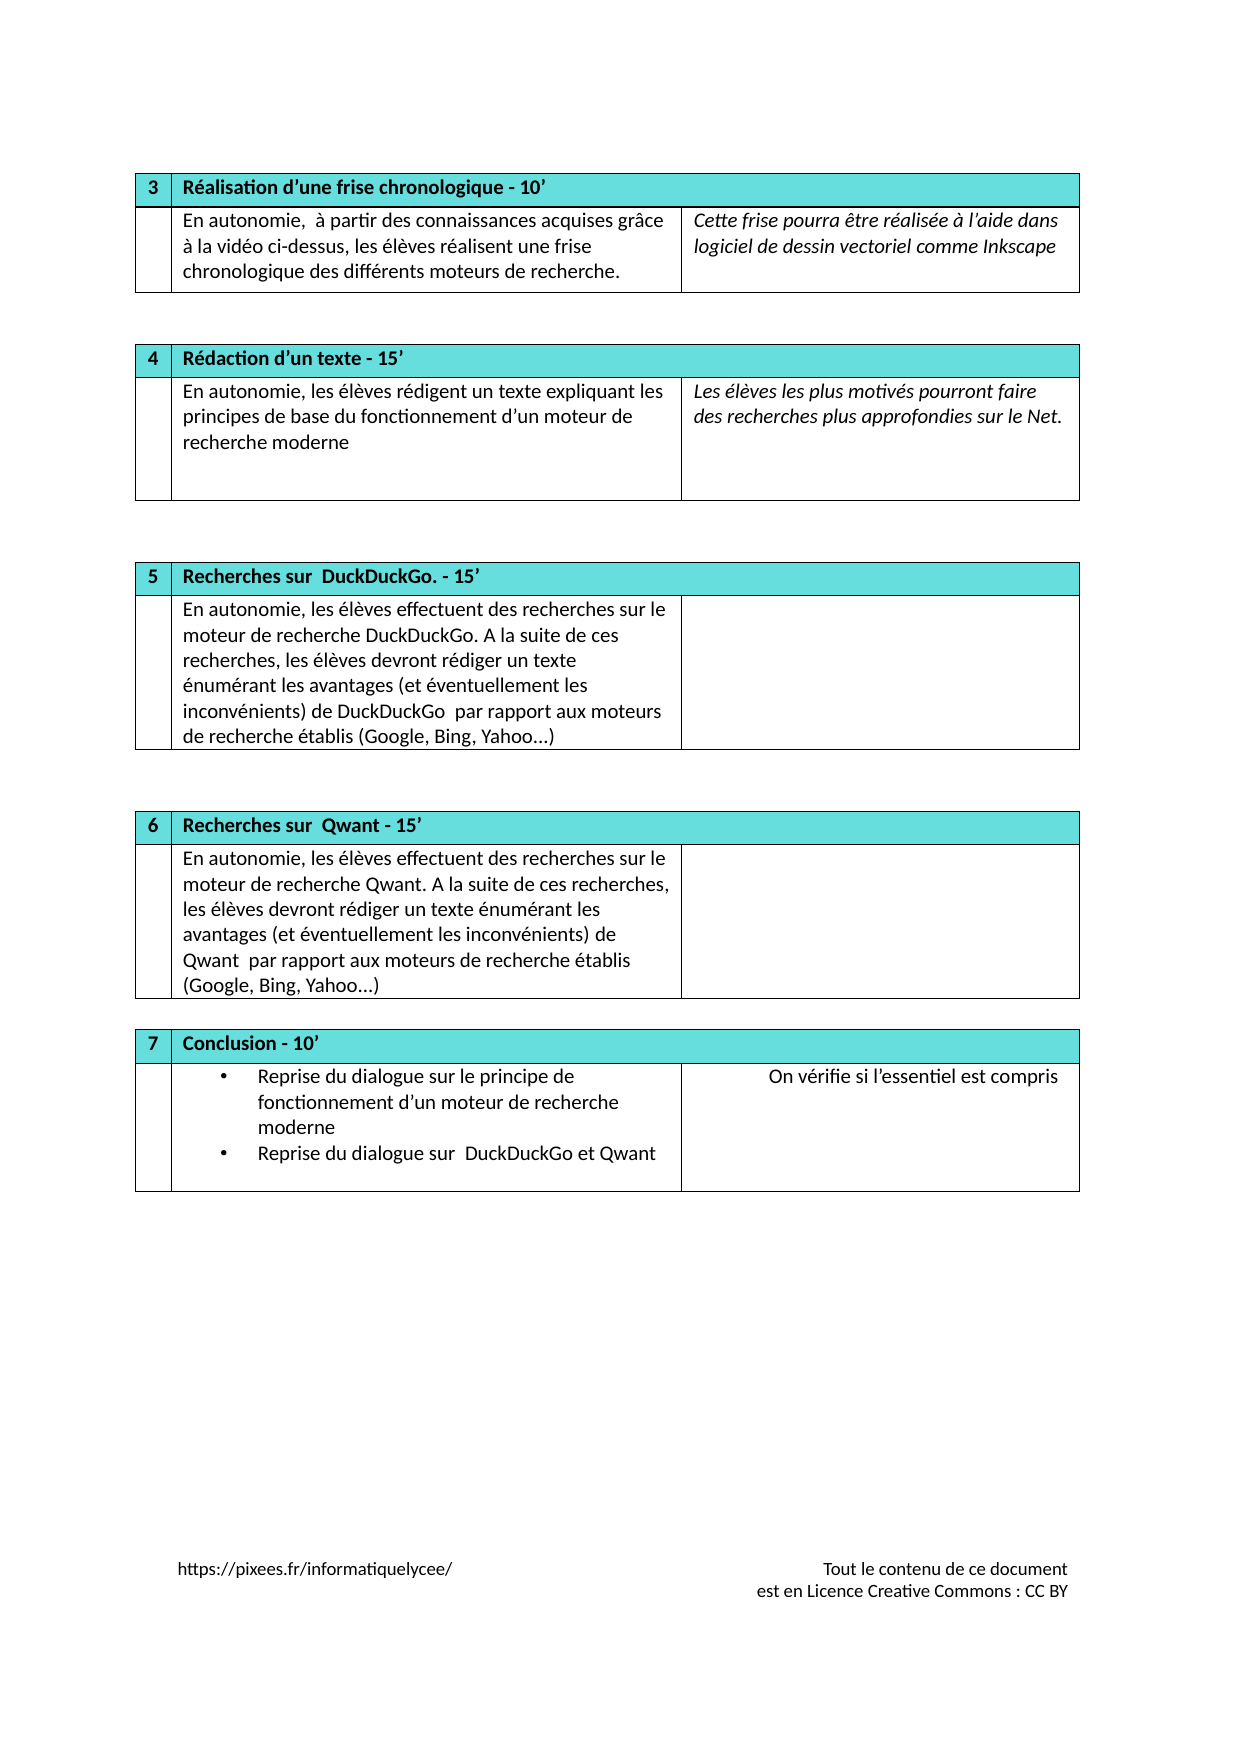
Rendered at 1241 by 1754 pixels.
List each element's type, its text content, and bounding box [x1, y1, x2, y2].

table_cell [136, 378, 171, 500]
table_cell [136, 1064, 171, 1191]
table_cell [682, 845, 1079, 998]
table_header Recherches sur DuckDuckGo. - 15’ [172, 563, 1079, 595]
table_header 5 [136, 563, 171, 595]
table_cell En autonomie, à partir des connaissances acquises grâce à la vidéo ci-dessus, les élèves réalisent une frise chronologique des différents moteurs de recherche. [172, 208, 681, 292]
table_header 4 [136, 345, 171, 377]
table_header 6 [136, 812, 171, 844]
table_header 7 [136, 1030, 171, 1063]
table_cell En autonomie, les élèves effectuent des recherches sur le moteur de recherche Qwant. A la suite de ces recherches, les élèves devront rédiger un texte énumérant les avantages (et éventuellement les inconvénients) de Qwant par rapport aux moteurs de recherche établis (Google, Bing, Yahoo...) [172, 845, 681, 998]
table_cell [136, 596, 171, 749]
table_header Recherches sur Qwant - 15’ [172, 812, 1079, 844]
table_cell [136, 845, 171, 998]
table_header Rédaction d’un texte - 15’ [172, 345, 1079, 377]
table_cell En autonomie, les élèves effectuent des recherches sur le moteur de recherche DuckDuckGo. A la suite de ces recherches, les élèves devront rédiger un texte énumérant les avantages (et éventuellement les inconvénients) de DuckDuckGo par rapport aux moteurs de recherche établis (Google, Bing, Yahoo...) [172, 596, 681, 749]
table_header Conclusion - 10’ [172, 1030, 1079, 1063]
table_cell Les élèves les plus motivés pourront faire des recherches plus approfondies sur le Net. [682, 378, 1079, 500]
table_cell On vérifie si l’essentiel est compris [682, 1064, 1079, 1191]
table_cell [136, 208, 171, 292]
table_header Réalisation d’une frise chronologique - 10’ [172, 174, 1079, 206]
table_cell Reprise du dialogue sur le principe de fonctionnement d’un moteur de recherche moderne Reprise du dialogue sur DuckDuckGo et Qwant [172, 1064, 681, 1191]
table_cell [682, 596, 1079, 749]
table_header 3 [136, 174, 171, 206]
table_cell En autonomie, les élèves rédigent un texte expliquant les principes de base du fonctionnement d’un moteur de recherche moderne [172, 378, 681, 500]
table_cell Cette frise pourra être réalisée à l’aide dans logiciel de dessin vectoriel comme Inkscape [682, 208, 1079, 292]
